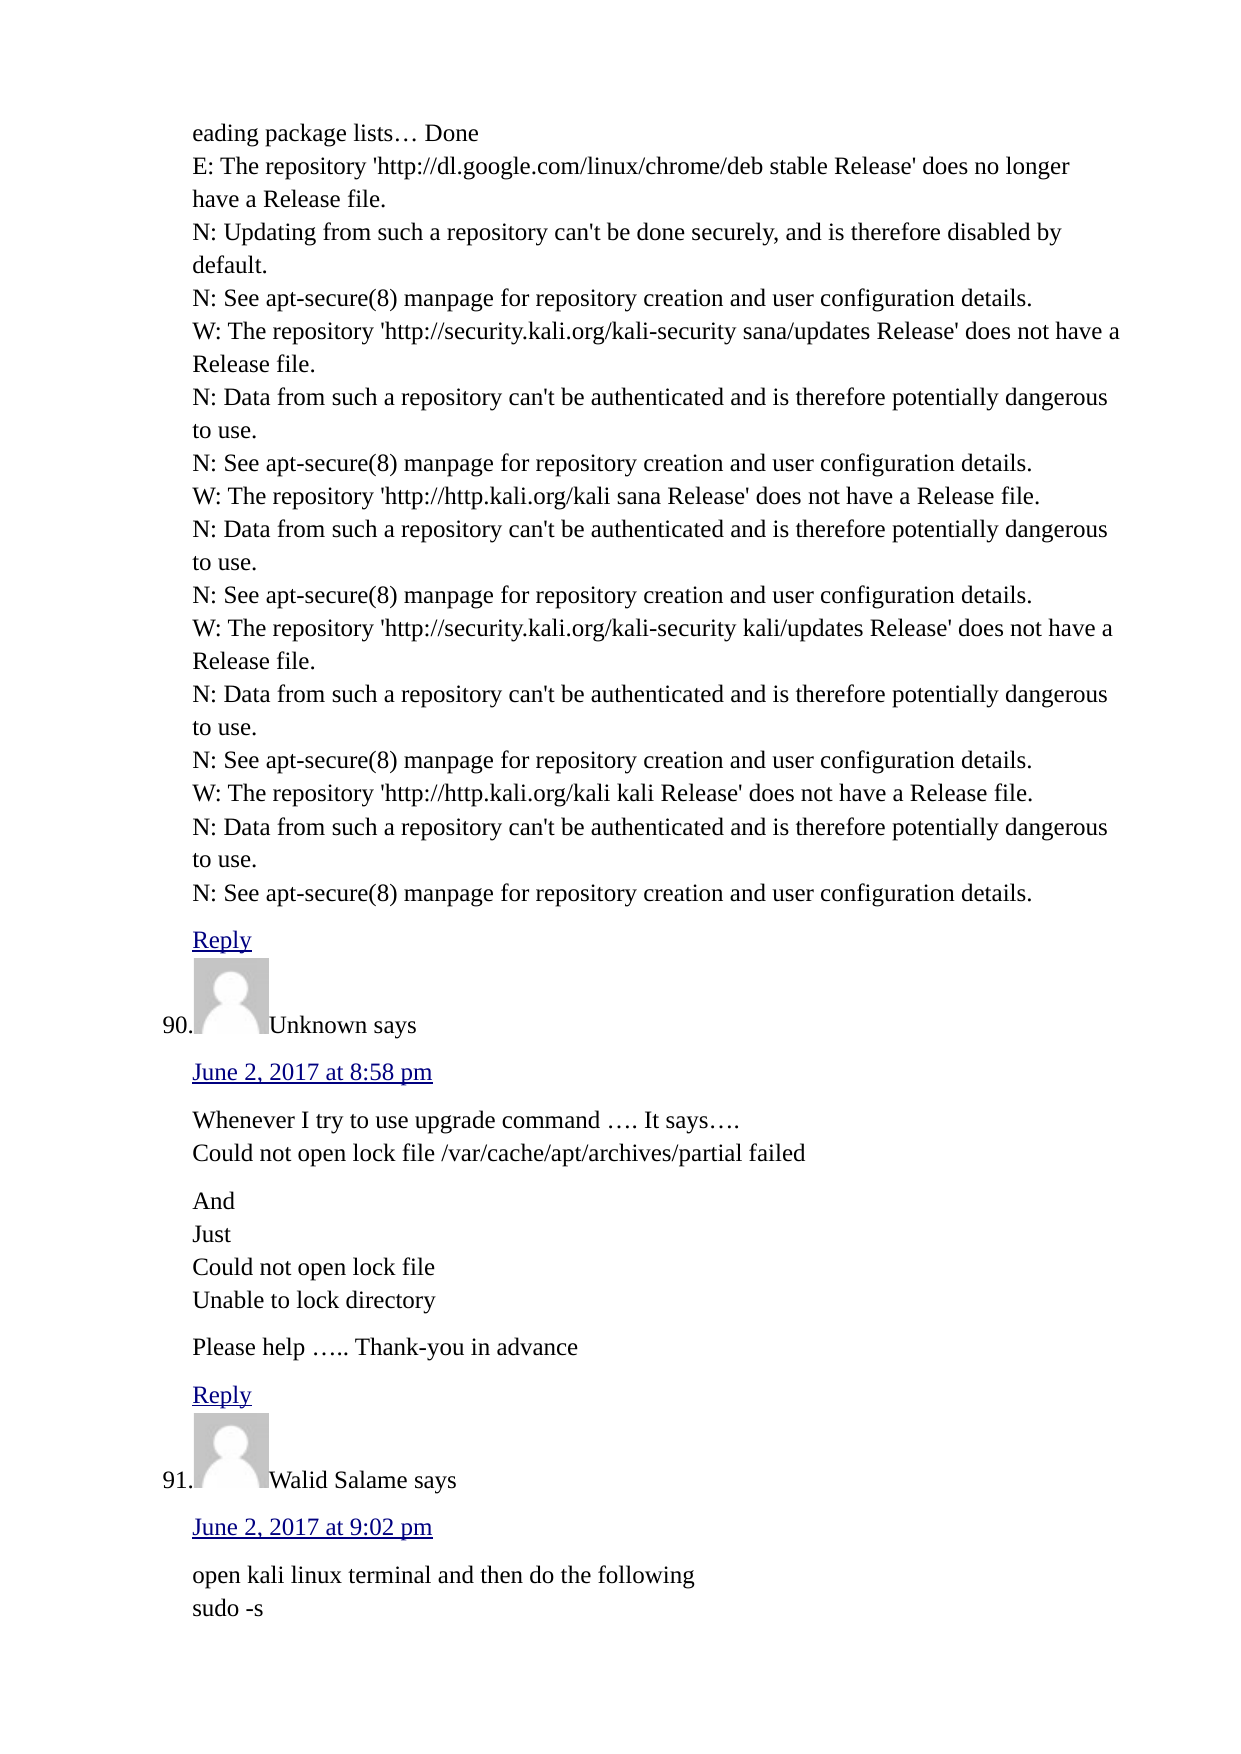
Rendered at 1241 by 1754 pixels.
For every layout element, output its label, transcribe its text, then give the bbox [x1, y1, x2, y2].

list And Just Could not open lock file Unable to lock directory [162, 1186, 1122, 1313]
list June 2, 2017 at 9:02 pm [162, 1512, 1122, 1541]
list Whenever I try to use upgrade command …. It says…. Could not open lock file /var/cache/apt/archives/partial failed [162, 1105, 1122, 1167]
list Reply [162, 1380, 1122, 1409]
list June 2, 2017 at 8:58 pm [162, 1057, 1122, 1086]
list eading package lists… Done E: The repository 'http://dl.google.com/linux/chrome/deb stable Release' does no longer have a Release file. N: Updating from such a repository can't be done securely, and is therefore disabled by default. N: See apt-secure(8) manpage for repository creation and user configuration details. W: The repository 'http://security.kali.org/kali-security sana/updates Release' does not have a Release file. N: Data from such a repository can't be authenticated and is therefore potentially dangerous to use. N: See apt-secure(8) manpage for repository creation and user configuration details. W: The repository 'http://http.kali.org/kali sana Release' does not have a Release file. N: Data from such a repository can't be authenticated and is therefore potentially dangerous to use. N: See apt-secure(8) manpage for repository creation and user configuration details. W: The repository 'http://security.kali.org/kali-security kali/updates Release' does not have a Release file. N: Data from such a repository can't be authenticated and is therefore potentially dangerous to use. N: See apt-secure(8) manpage for repository creation and user configuration details. W: The repository 'http://http.kali.org/kali kali Release' does not have a Release file. N: Data from such a repository can't be authenticated and is therefore potentially dangerous to use. N: See apt-secure(8) manpage for repository creation and user configuration details. [162, 118, 1122, 906]
list Walid Salame says [162, 1413, 1122, 1493]
list Reply [162, 925, 1122, 954]
picture [193, 958, 269, 1034]
list Please help ….. Thank-you in advance [162, 1332, 1122, 1361]
list open kali linux terminal and then do the following sudo -s [162, 1560, 1122, 1622]
picture [193, 1413, 269, 1488]
list Unknown says [162, 958, 1122, 1039]
